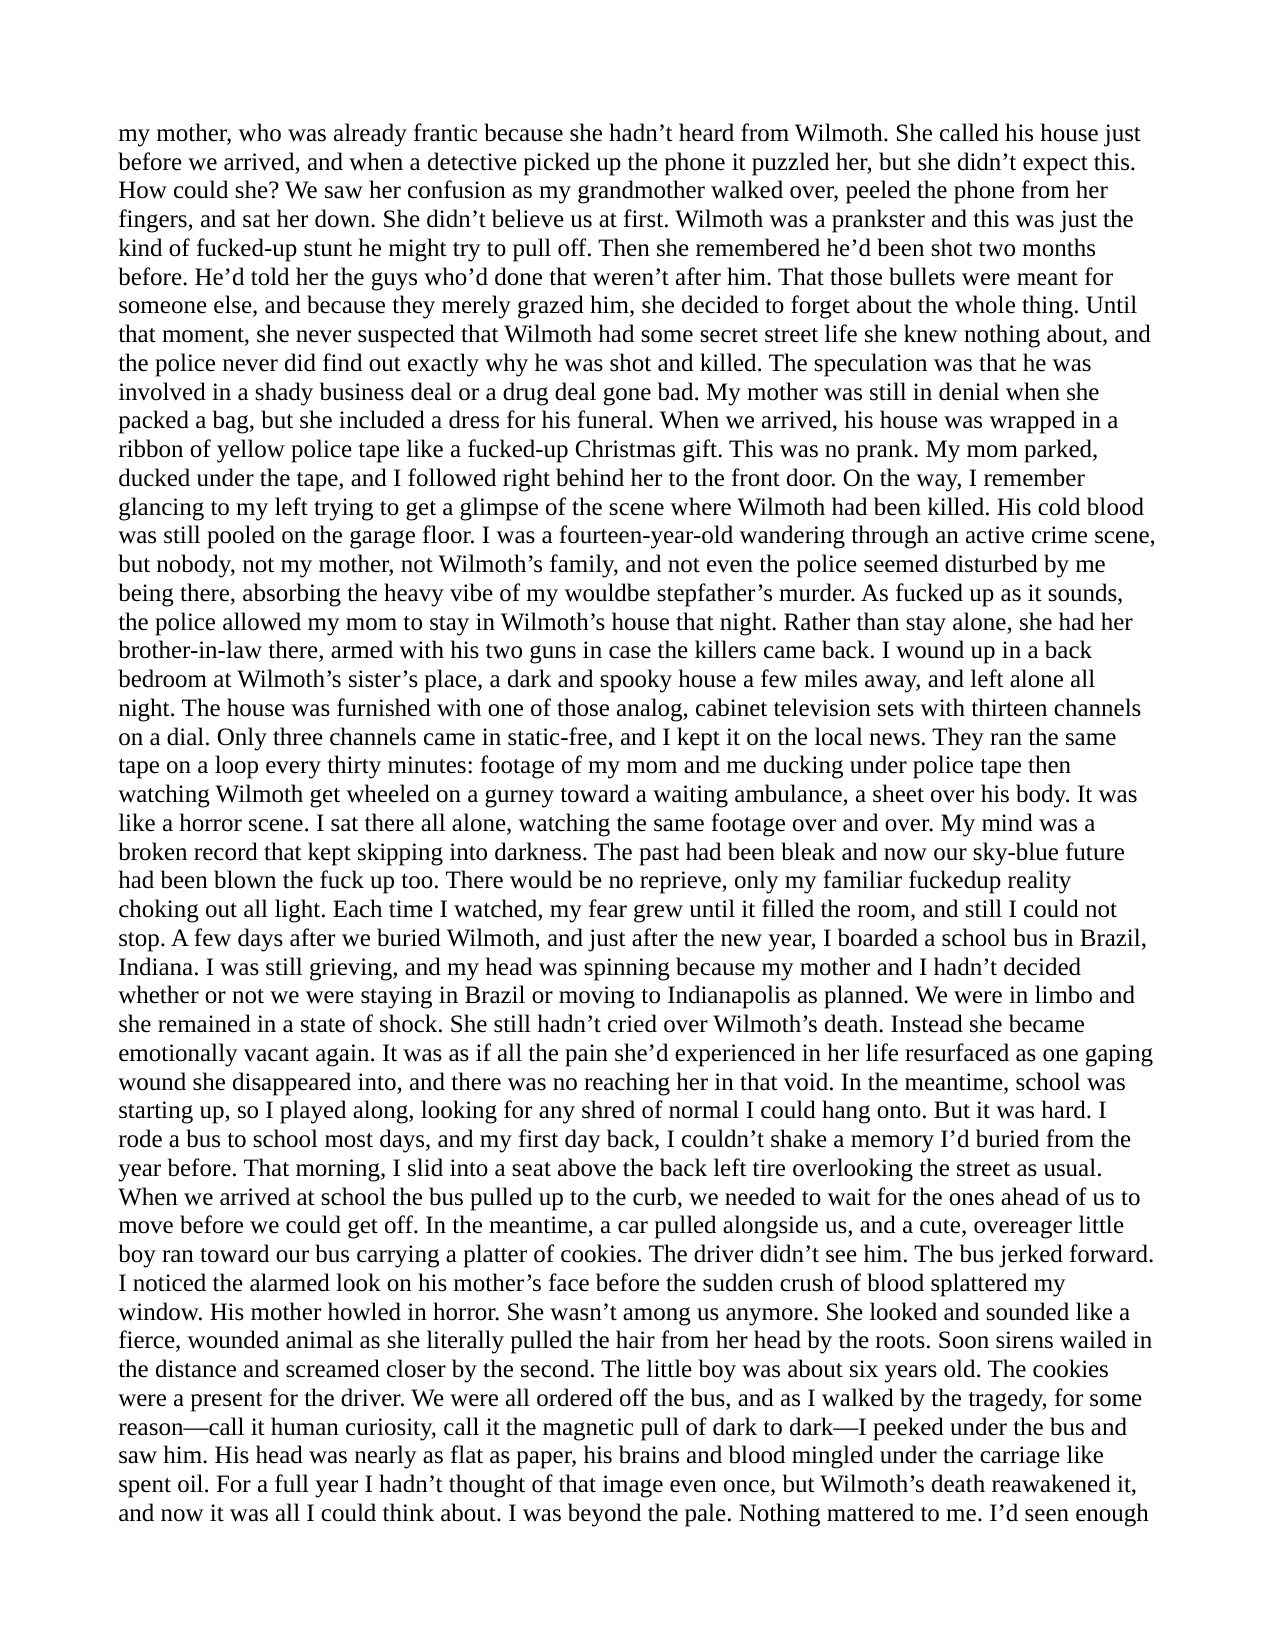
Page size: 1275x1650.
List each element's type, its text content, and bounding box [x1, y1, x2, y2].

text my mother, who was already frantic because she hadn’t heard from Wilmoth. She called his house just before we arrived, and when a detective picked up the phone it puzzled her, but she didn’t expect this. How could she? We saw her confusion as my grandmother walked over, peeled the phone from her fingers, and sat her down. She didn’t believe us at first. Wilmoth was a prankster and this was just the kind of fucked-up stunt he might try to pull off. Then she remembered he’d been shot two months before. He’d told her the guys who’d done that weren’t after him. That those bullets were meant for someone else, and because they merely grazed him, she decided to forget about the whole thing. Until that moment, she never suspected that Wilmoth had some secret street life she knew nothing about, and the police never did find out exactly why he was shot and killed. The speculation was that he was involved in a shady business deal or a drug deal gone bad. My mother was still in denial when she packed a bag, but she included a dress for his funeral. When we arrived, his house was wrapped in a ribbon of yellow police tape like a fucked-up Christmas gift. This was no prank. My mom parked, ducked under the tape, and I followed right behind her to the front door. On the way, I remember glancing to my left trying to get a glimpse of the scene where Wilmoth had been killed. His cold blood was still pooled on the garage floor. I was a fourteen-year-old wandering through an active crime scene, but nobody, not my mother, not Wilmoth’s family, and not even the police seemed disturbed by me being there, absorbing the heavy vibe of my wouldbe stepfather’s murder. As fucked up as it sounds, the police allowed my mom to stay in Wilmoth’s house that night. Rather than stay alone, she had her brother-in-law there, armed with his two guns in case the killers came back. I wound up in a back bedroom at Wilmoth’s sister’s place, a dark and spooky house a few miles away, and left alone all night. The house was furnished with one of those analog, cabinet television sets with thirteen channels on a dial. Only three channels came in static-free, and I kept it on the local news. They ran the same tape on a loop every thirty minutes: footage of my mom and me ducking under police tape then watching Wilmoth get wheeled on a gurney toward a waiting ambulance, a sheet over his body. It was like a horror scene. I sat there all alone, watching the same footage over and over. My mind was a broken record that kept skipping into darkness. The past had been bleak and now our sky-blue future had been blown the fuck up too. There would be no reprieve, only my familiar fuckedup reality choking out all light. Each time I watched, my fear grew until it filled the room, and still I could not stop. A few days after we buried Wilmoth, and just after the new year, I boarded a school bus in Brazil, Indiana. I was still grieving, and my head was spinning because my mother and I hadn’t decided whether or not we were staying in Brazil or moving to Indianapolis as planned. We were in limbo and she remained in a state of shock. She still hadn’t cried over Wilmoth’s death. Instead she became emotionally vacant again. It was as if all the pain she’d experienced in her life resurfaced as one gaping wound she disappeared into, and there was no reaching her in that void. In the meantime, school was starting up, so I played along, looking for any shred of normal I could hang onto. But it was hard. I rode a bus to school most days, and my first day back, I couldn’t shake a memory I’d buried from the year before. That morning, I slid into a seat above the back left tire overlooking the street as usual. When we arrived at school the bus pulled up to the curb, we needed to wait for the ones ahead of us to move before we could get off. In the meantime, a car pulled alongside us, and a cute, overeager little boy ran toward our bus carrying a platter of cookies. The driver didn’t see him. The bus jerked forward. I noticed the alarmed look on his mother’s face before the sudden crush of blood splattered my window. His mother howled in horror. She wasn’t among us anymore. She looked and sounded like a fierce, wounded animal as she literally pulled the hair from her head by the roots. Soon sirens wailed in the distance and screamed closer by the second. The little boy was about six years old. The cookies were a present for the driver. We were all ordered off the bus, and as I walked by the tragedy, for some reason—call it human curiosity, call it the magnetic pull of dark to dark—I peeked under the bus and saw him. His head was nearly as flat as paper, his brains and blood mingled under the carriage like spent oil. For a full year I hadn’t thought of that image even once, but Wilmoth’s death reawakened it, and now it was all I could think about. I was beyond the pale. Nothing mattered to me. I’d seen enough [118, 118, 1157, 1527]
